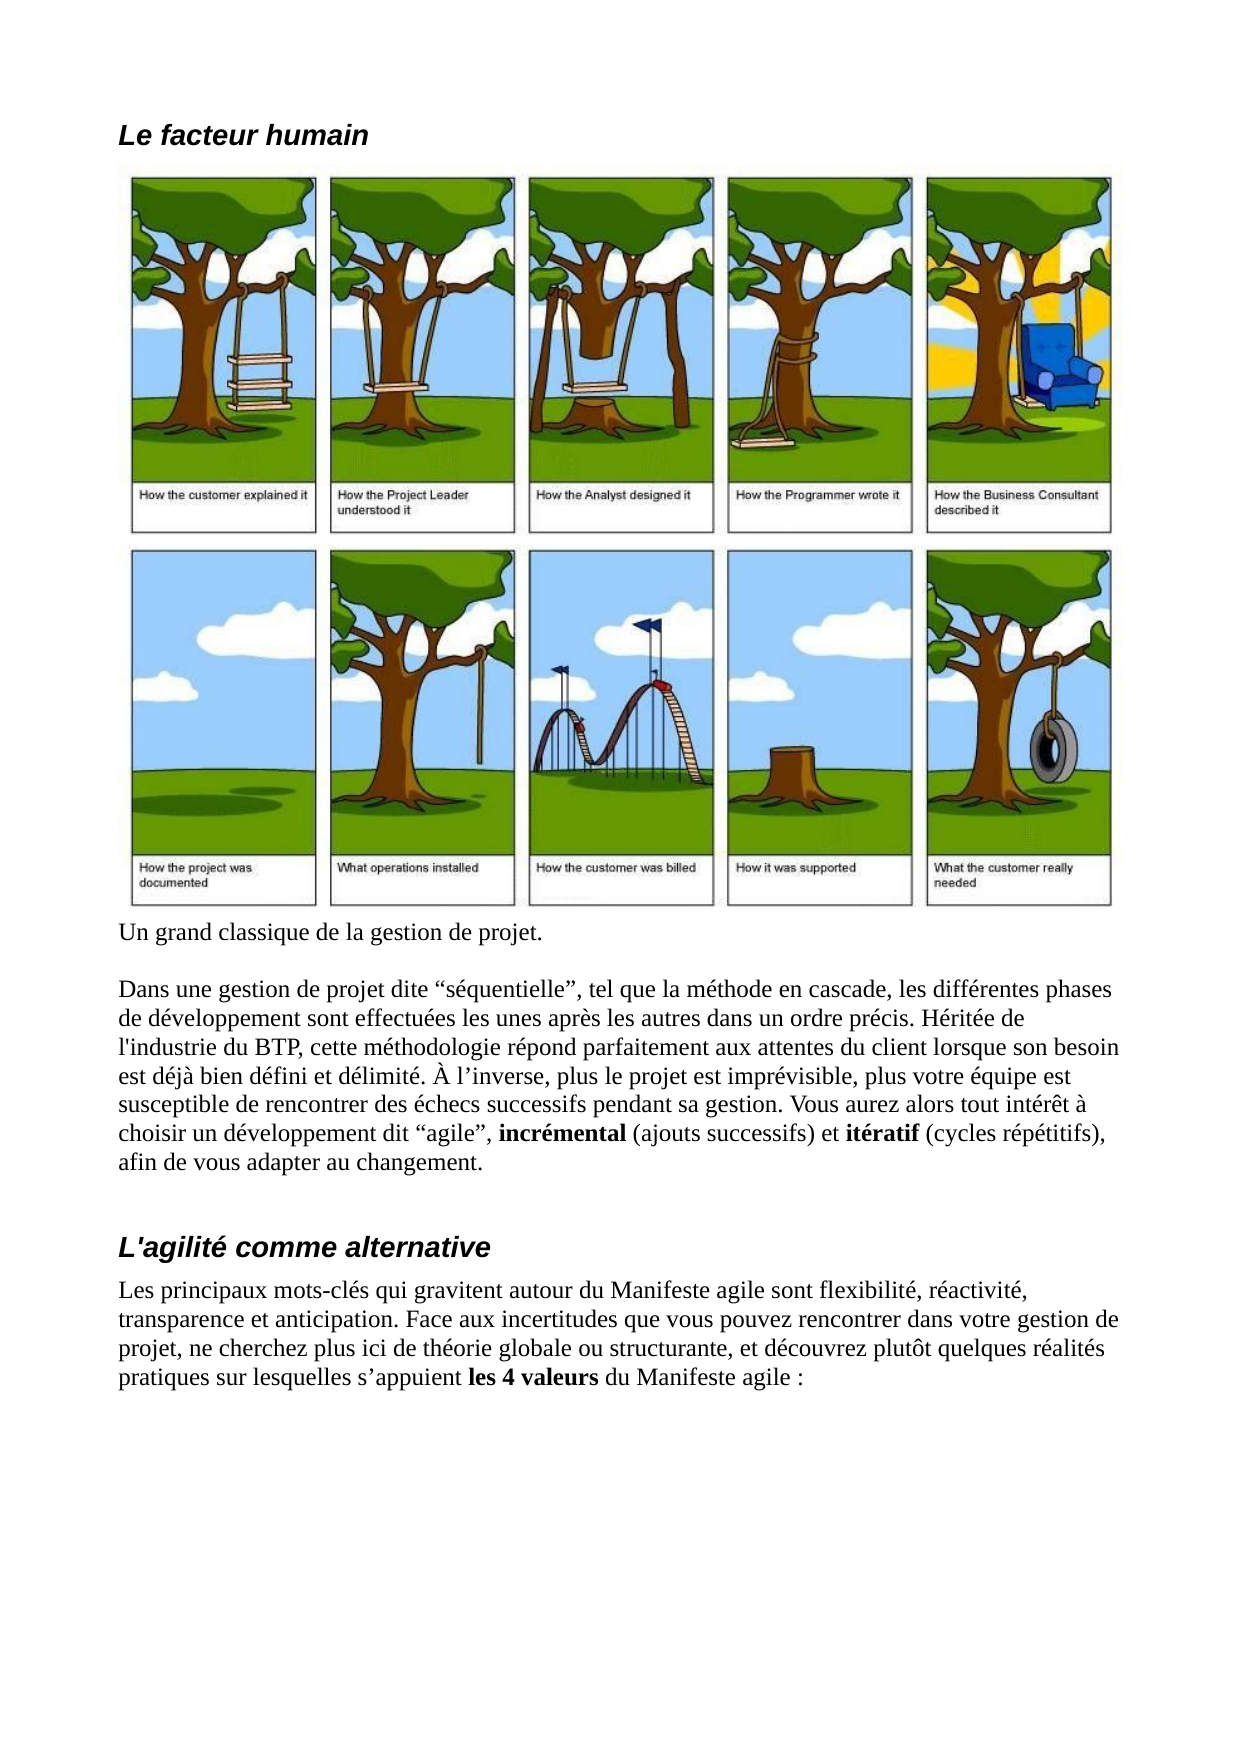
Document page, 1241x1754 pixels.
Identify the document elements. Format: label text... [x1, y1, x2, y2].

text Les principaux mots-clés qui gravitent autour du Manifeste agile sont flexibilité, réactivité, transparence et anticipation. Face aux incertitudes que vous pouvez rencontrer dans votre gestion de projet, ne cherchez plus ici de théorie globale ou structurante, et découvrez plutôt quelques réalités pratiques sur lesquelles s’appuient les 4 valeurs du Manifeste agile : [118, 1276, 1122, 1391]
subtitle L'agilité comme alternative [118, 1229, 1122, 1263]
subtitle Le facteur humain [118, 118, 1122, 152]
text Dans une gestion de projet dite “séquentielle”, tel que la méthode en cascade, les différentes phases de développement sont effectuées les unes après les autres dans un ordre précis. Héritée de l'industrie du BTP, cette méthodologie répond parfaitement aux attentes du client lorsque son besoin est déjà bien défini et délimité. À l’inverse, plus le projet est imprévisible, plus votre équipe est susceptible de rencontrer des échecs successifs pendant sa gestion. Vous aurez alors tout intérêt à choisir un développement dit “agile”, incrémental (ajouts successifs) et itératif (cycles répétitifs), afin de vous adapter au changement. [118, 974, 1122, 1176]
text Un grand classique de la gestion de projet. [118, 917, 1122, 946]
picture [118, 164, 1123, 917]
